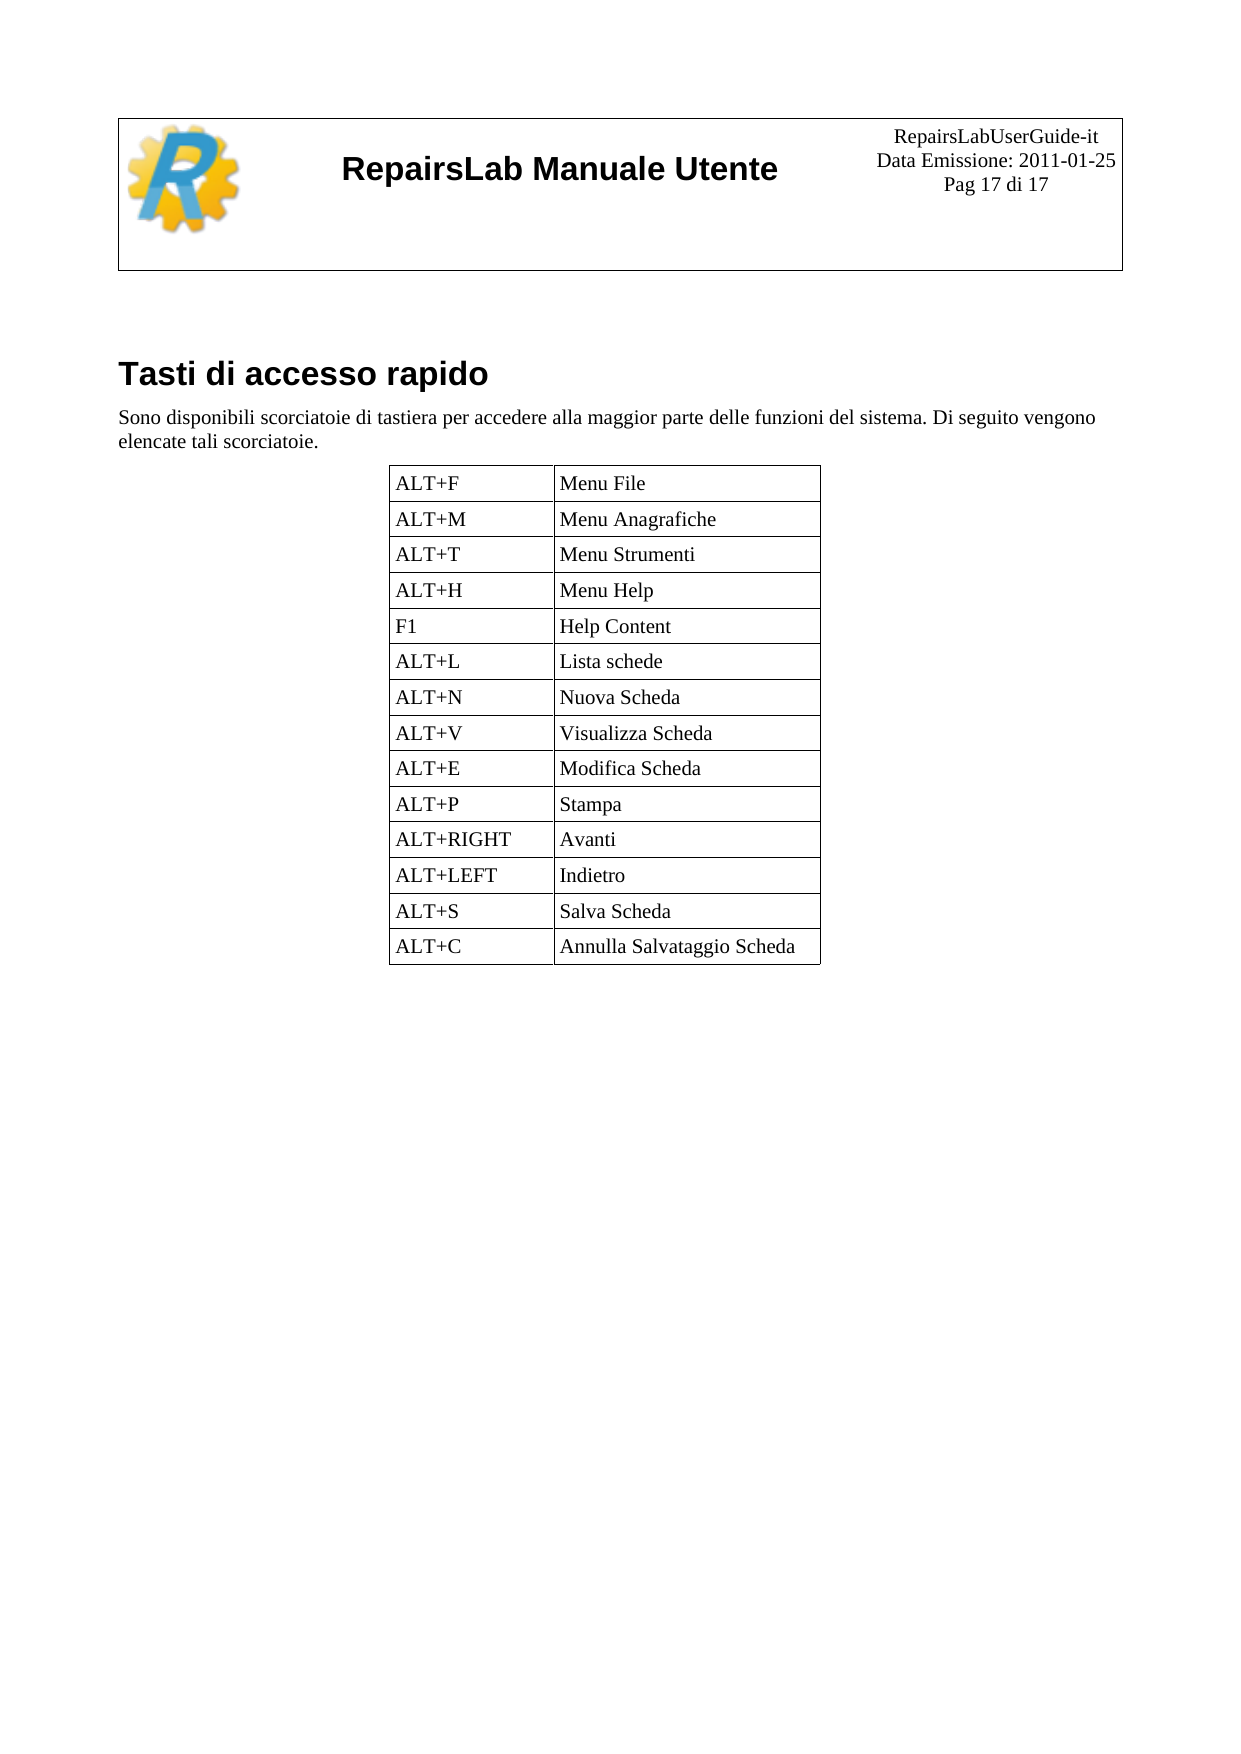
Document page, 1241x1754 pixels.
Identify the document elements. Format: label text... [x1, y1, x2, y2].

table_cell ALT+H [390, 573, 553, 608]
table_cell Indietro [555, 858, 820, 893]
table_cell Menu Help [555, 573, 820, 608]
table_cell Visualizza Scheda [555, 716, 820, 750]
table_cell Modifica Scheda [555, 751, 820, 786]
table_cell Menu Strumenti [555, 537, 820, 572]
table_cell ALT+L [390, 644, 553, 679]
table_cell ALT+LEFT [390, 858, 553, 893]
table_cell ALT+V [390, 716, 553, 750]
table_cell Menu Anagrafiche [555, 502, 820, 536]
table_cell Annulla Salvataggio Scheda [555, 929, 820, 964]
table_cell ALT+T [390, 537, 553, 572]
table_cell Help Content [555, 609, 820, 643]
table_cell Nuova Scheda [555, 680, 820, 715]
table_cell ALT+P [390, 787, 553, 821]
table_cell Lista schede [555, 644, 820, 679]
table_cell ALT+N [390, 680, 553, 715]
table_cell ALT+M [390, 502, 553, 536]
table_cell ALT+E [390, 751, 553, 786]
subtitle Tasti di accesso rapido [118, 353, 1122, 392]
picture [127, 123, 241, 236]
table_cell ALT+RIGHT [390, 822, 553, 857]
table_cell Avanti [555, 822, 820, 857]
table_cell ALT+C [390, 929, 553, 964]
table_cell Stampa [555, 787, 820, 821]
table_cell Salva Scheda [555, 894, 820, 928]
table_cell F1 [390, 609, 553, 643]
table_header ALT+F [390, 466, 553, 501]
table_header Menu File [555, 466, 820, 501]
text Sono disponibili scorciatoie di tastiera per accedere alla maggior parte delle funzioni del sistema. Di seguito vengono elencate tali scorciatoie. [118, 405, 1122, 453]
table_cell ALT+S [390, 894, 553, 928]
